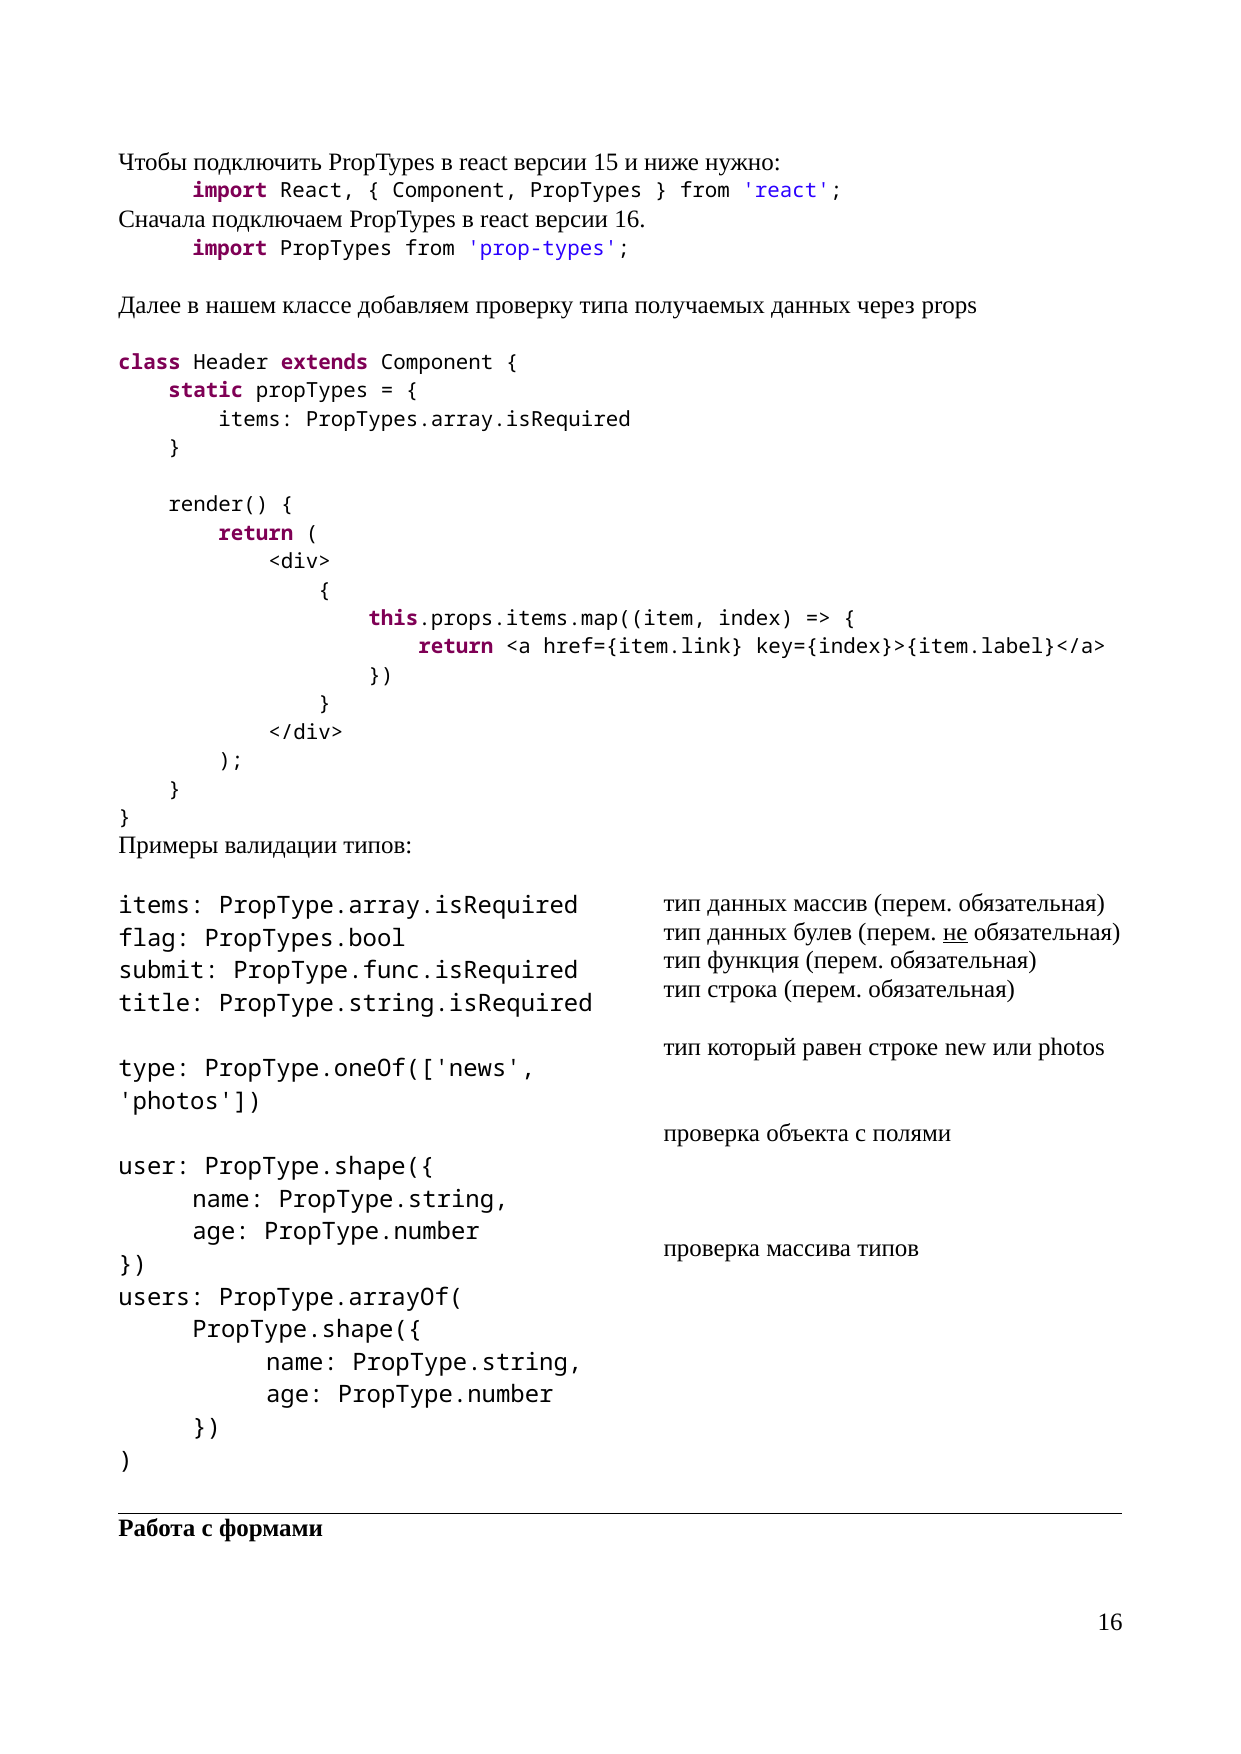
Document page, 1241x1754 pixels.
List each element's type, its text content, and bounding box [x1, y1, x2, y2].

text render() { [118, 489, 1122, 518]
text ); [118, 745, 1122, 774]
text <div> [118, 546, 1122, 575]
text import React, { Component, PropTypes } from 'react'; [192, 176, 1122, 204]
text Чтобы подключить PropTypes в react версии 15 и ниже нужно: [118, 147, 1122, 176]
text Сначала подключаем PropTypes в react версии 16. [118, 204, 1122, 233]
text return ( [118, 518, 1122, 546]
text Примеры валидации типов: [118, 831, 1122, 859]
text class Header extends Component { [118, 347, 1122, 376]
text items: PropTypes.array.isRequired [118, 404, 1122, 432]
text } [118, 774, 1122, 802]
text }) [118, 660, 1122, 688]
text </div> [118, 717, 1122, 745]
table_header тип данных массив (перем. обязательная) тип данных булев (перем. не обязательная) тип функция (перем. обязательная) тип строка (перем. обязательная) тип который равен строке new или photos проверка объекта с полями проверка массива типов [663, 888, 1123, 1475]
text this.props.items.map((item, index) => { [118, 603, 1122, 632]
text } [118, 432, 1122, 461]
text return <a href={item.link} key={index}>{item.label}</a> [118, 632, 1122, 660]
text import PropTypes from 'prop-types'; [192, 233, 1122, 261]
text static propTypes = { [118, 376, 1122, 404]
text Далее в нашем классе добавляем проверку типа получаемых данных через props [118, 290, 1122, 318]
text { [118, 575, 1122, 603]
text } [118, 802, 1122, 831]
text Работа с формами [118, 1514, 1122, 1541]
text } [118, 688, 1122, 717]
table_header items: PropType.array.isRequired flag: PropTypes.bool submit: PropType.func.isRequired title: PropType.string.isRequired type: PropType.oneOf(['news', 'photos']) user: PropType.shape({ name: PropType.string, age: PropType.number }) users: PropType.arrayOf( PropType.shape({ name: PropType.string, age: PropType.number }) ) [118, 888, 663, 1475]
